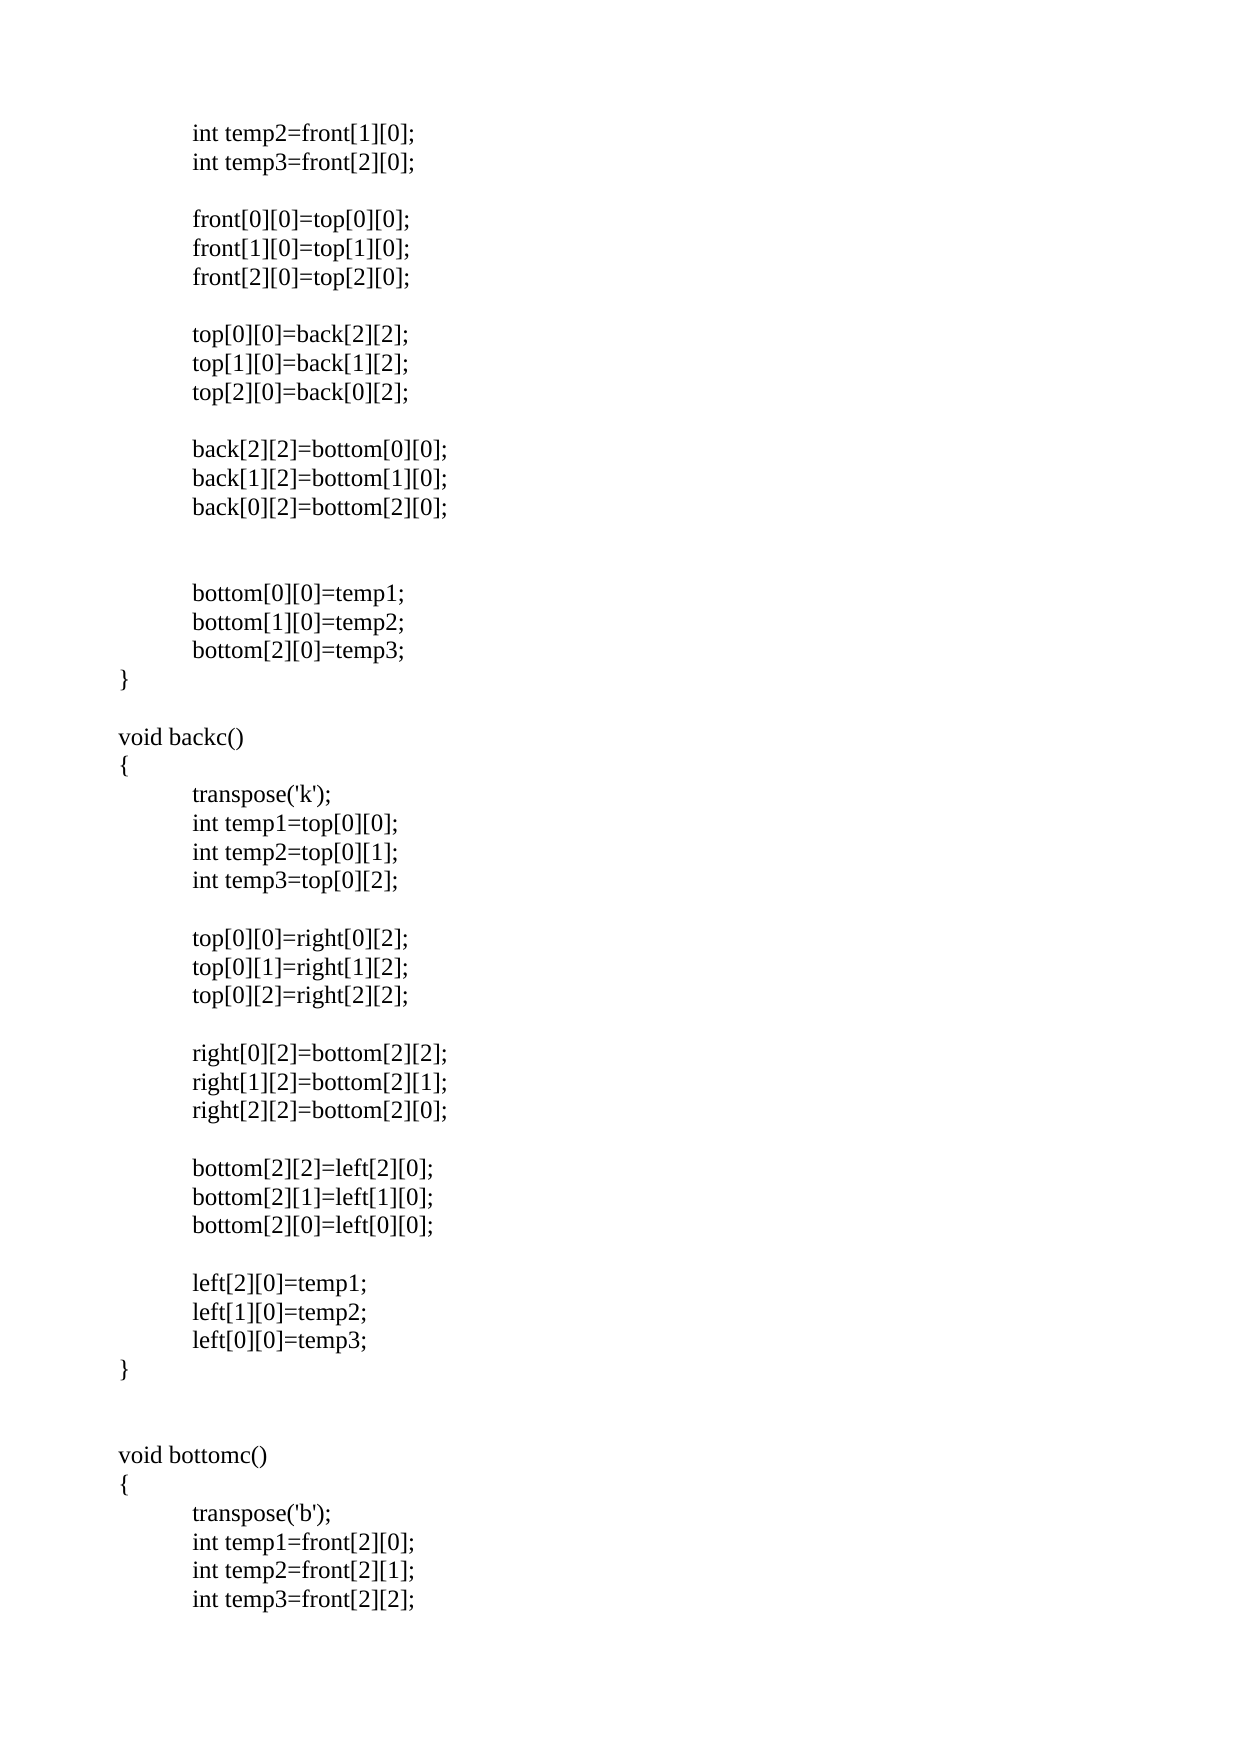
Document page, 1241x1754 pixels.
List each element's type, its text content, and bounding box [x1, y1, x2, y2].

text { [118, 751, 1122, 779]
text bottom[2][0]=temp3; [118, 636, 1122, 664]
text right[1][2]=bottom[2][1]; [118, 1067, 1122, 1096]
text int temp1=top[0][0]; [118, 808, 1122, 837]
text transpose('b'); [118, 1498, 1122, 1527]
text int temp2=front[1][0]; [118, 118, 1122, 147]
text } [118, 664, 1122, 693]
text front[1][0]=top[1][0]; [118, 233, 1122, 262]
text top[1][0]=back[1][2]; [118, 348, 1122, 377]
text left[1][0]=temp2; [118, 1297, 1122, 1326]
text back[1][2]=bottom[1][0]; [118, 463, 1122, 492]
text transpose('k'); [118, 779, 1122, 808]
text top[2][0]=back[0][2]; [118, 377, 1122, 406]
text int temp3=front[2][2]; [118, 1584, 1122, 1613]
text int temp2=top[0][1]; [118, 837, 1122, 866]
text { [118, 1469, 1122, 1498]
text int temp3=front[2][0]; [118, 147, 1122, 176]
text } [118, 1354, 1122, 1383]
text front[0][0]=top[0][0]; [118, 204, 1122, 233]
text int temp1=front[2][0]; [118, 1527, 1122, 1556]
text top[0][0]=back[2][2]; [118, 319, 1122, 348]
text top[0][1]=right[1][2]; [118, 952, 1122, 981]
text int temp2=front[2][1]; [118, 1556, 1122, 1584]
text void backc() [118, 722, 1122, 751]
text bottom[2][1]=left[1][0]; [118, 1182, 1122, 1211]
text front[2][0]=top[2][0]; [118, 262, 1122, 291]
text top[0][0]=right[0][2]; [118, 923, 1122, 952]
text bottom[0][0]=temp1; [118, 578, 1122, 607]
text left[0][0]=temp3; [118, 1326, 1122, 1354]
text right[2][2]=bottom[2][0]; [118, 1096, 1122, 1124]
text top[0][2]=right[2][2]; [118, 981, 1122, 1009]
text right[0][2]=bottom[2][2]; [118, 1038, 1122, 1067]
text left[2][0]=temp1; [118, 1268, 1122, 1297]
text bottom[2][0]=left[0][0]; [118, 1211, 1122, 1239]
text void bottomc() [118, 1441, 1122, 1469]
text bottom[1][0]=temp2; [118, 607, 1122, 636]
text int temp3=top[0][2]; [118, 866, 1122, 894]
text back[0][2]=bottom[2][0]; [118, 492, 1122, 521]
text back[2][2]=bottom[0][0]; [118, 434, 1122, 463]
text bottom[2][2]=left[2][0]; [118, 1153, 1122, 1182]
